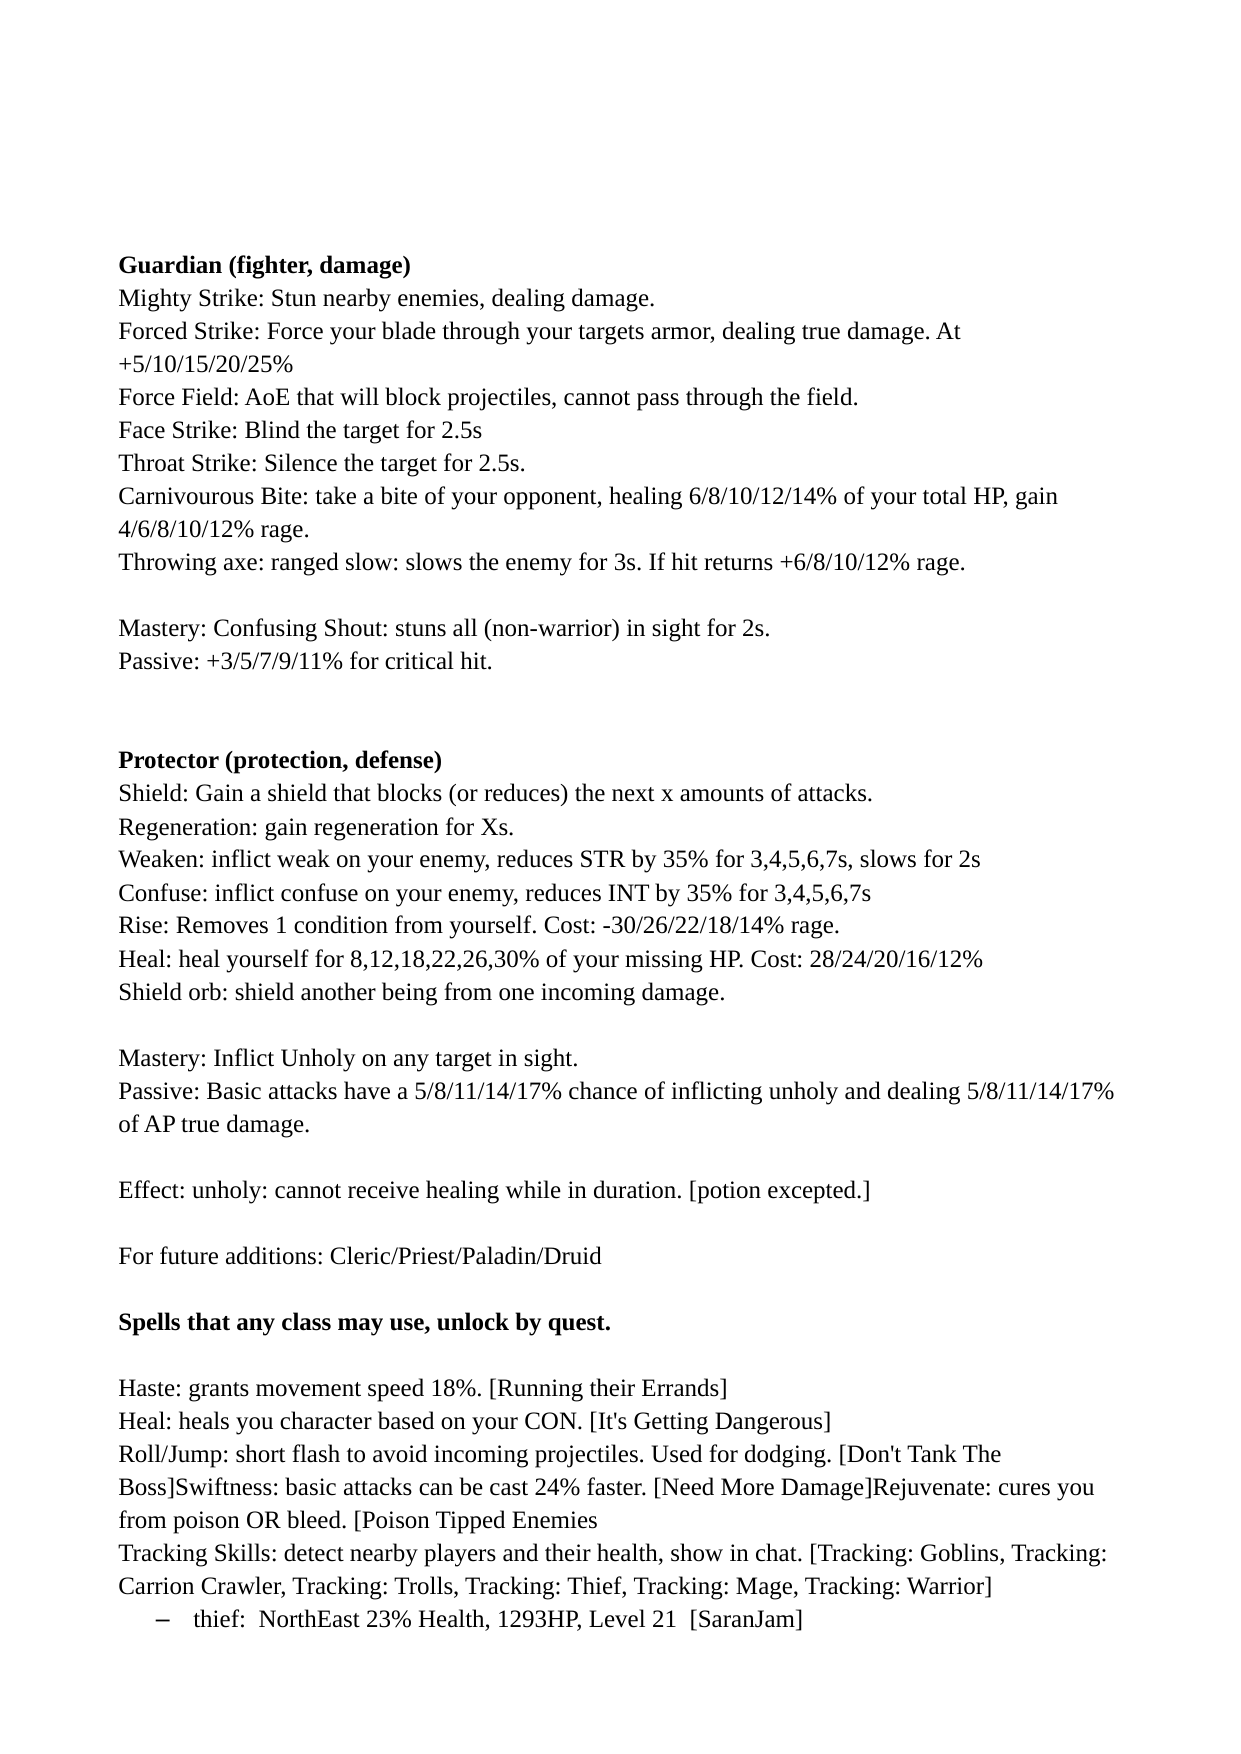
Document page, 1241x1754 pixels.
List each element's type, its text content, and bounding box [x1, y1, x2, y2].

text Force Field: AoE that will block projectiles, cannot pass through the field. [118, 382, 1122, 411]
text Forced Strike: Force your blade through your targets armor, dealing true damage. At +5/10/15/20/25% [118, 316, 1122, 378]
text Mighty Strike: Stun nearby enemies, dealing damage. [118, 283, 1122, 312]
text Rise: Removes 1 condition from yourself. Cost: -30/26/22/18/14% rage. [118, 911, 1122, 939]
list thief: NorthEast 23% Health, 1293HP, Level 21 [SaranJam] [156, 1604, 1122, 1633]
text Heal: heal yourself for 8,12,18,22,26,30% of your missing HP. Cost: 28/24/20/16/12% [118, 944, 1122, 972]
text Shield: Gain a shield that blocks (or reduces) the next x amounts of attacks. [118, 778, 1122, 807]
text Face Strike: Blind the target for 2.5s [118, 415, 1122, 444]
text Shield orb: shield another being from one incoming damage. [118, 977, 1122, 1005]
text Weaken: inflict weak on your enemy, reduces STR by 35% for 3,4,5,6,7s, slows for 2s [118, 844, 1122, 873]
text Heal: heals you character based on your CON. [It's Getting Dangerous] [118, 1406, 1122, 1435]
text Passive: Basic attacks have a 5/8/11/14/17% chance of inflicting unholy and dealing 5/8/11/14/17% of AP true damage. [118, 1076, 1122, 1137]
text Haste: grants movement speed 18%. [Running their Errands] [118, 1373, 1122, 1402]
text Throat Strike: Silence the target for 2.5s. [118, 448, 1122, 477]
text Throwing axe: ranged slow: slows the enemy for 3s. If hit returns +6/8/10/12% rage. [118, 547, 1122, 576]
text For future additions: Cleric/Priest/Paladin/Druid [118, 1241, 1122, 1269]
text Guardian (fighter, damage) [118, 250, 1122, 279]
text Mastery: Inflict Unholy on any target in sight. [118, 1043, 1122, 1071]
text Effect: unholy: cannot receive healing while in duration. [potion excepted.] [118, 1175, 1122, 1203]
text Confuse: inflict confuse on your enemy, reduces INT by 35% for 3,4,5,6,7s [118, 878, 1122, 906]
text Passive: +3/5/7/9/11% for critical hit. [118, 646, 1122, 675]
text Tracking Skills: detect nearby players and their health, show in chat. [Tracking: Goblins, Tracking: Carrion Crawler, Tracking: Trolls, Tracking: Thief, Tracking: Mage, Tracking: Warrior] [118, 1538, 1122, 1600]
text Spells that any class may use, unlock by quest. [118, 1307, 1122, 1336]
text Carnivourous Bite: take a bite of your opponent, healing 6/8/10/12/14% of your total HP, gain 4/6/8/10/12% rage. [118, 481, 1122, 543]
text Mastery: Confusing Shout: stuns all (non-warrior) in sight for 2s. [118, 613, 1122, 642]
text Protector (protection, defense) [118, 746, 1122, 774]
text Regeneration: gain regeneration for Xs. [118, 812, 1122, 840]
text Roll/Jump: short flash to avoid incoming projectiles. Used for dodging. [Don't Tank The Boss]Swiftness: basic attacks can be cast 24% faster. [Need More Damage]Rejuvenate: cures you from poison OR bleed. [Poison Tipped Enemies [118, 1439, 1122, 1534]
